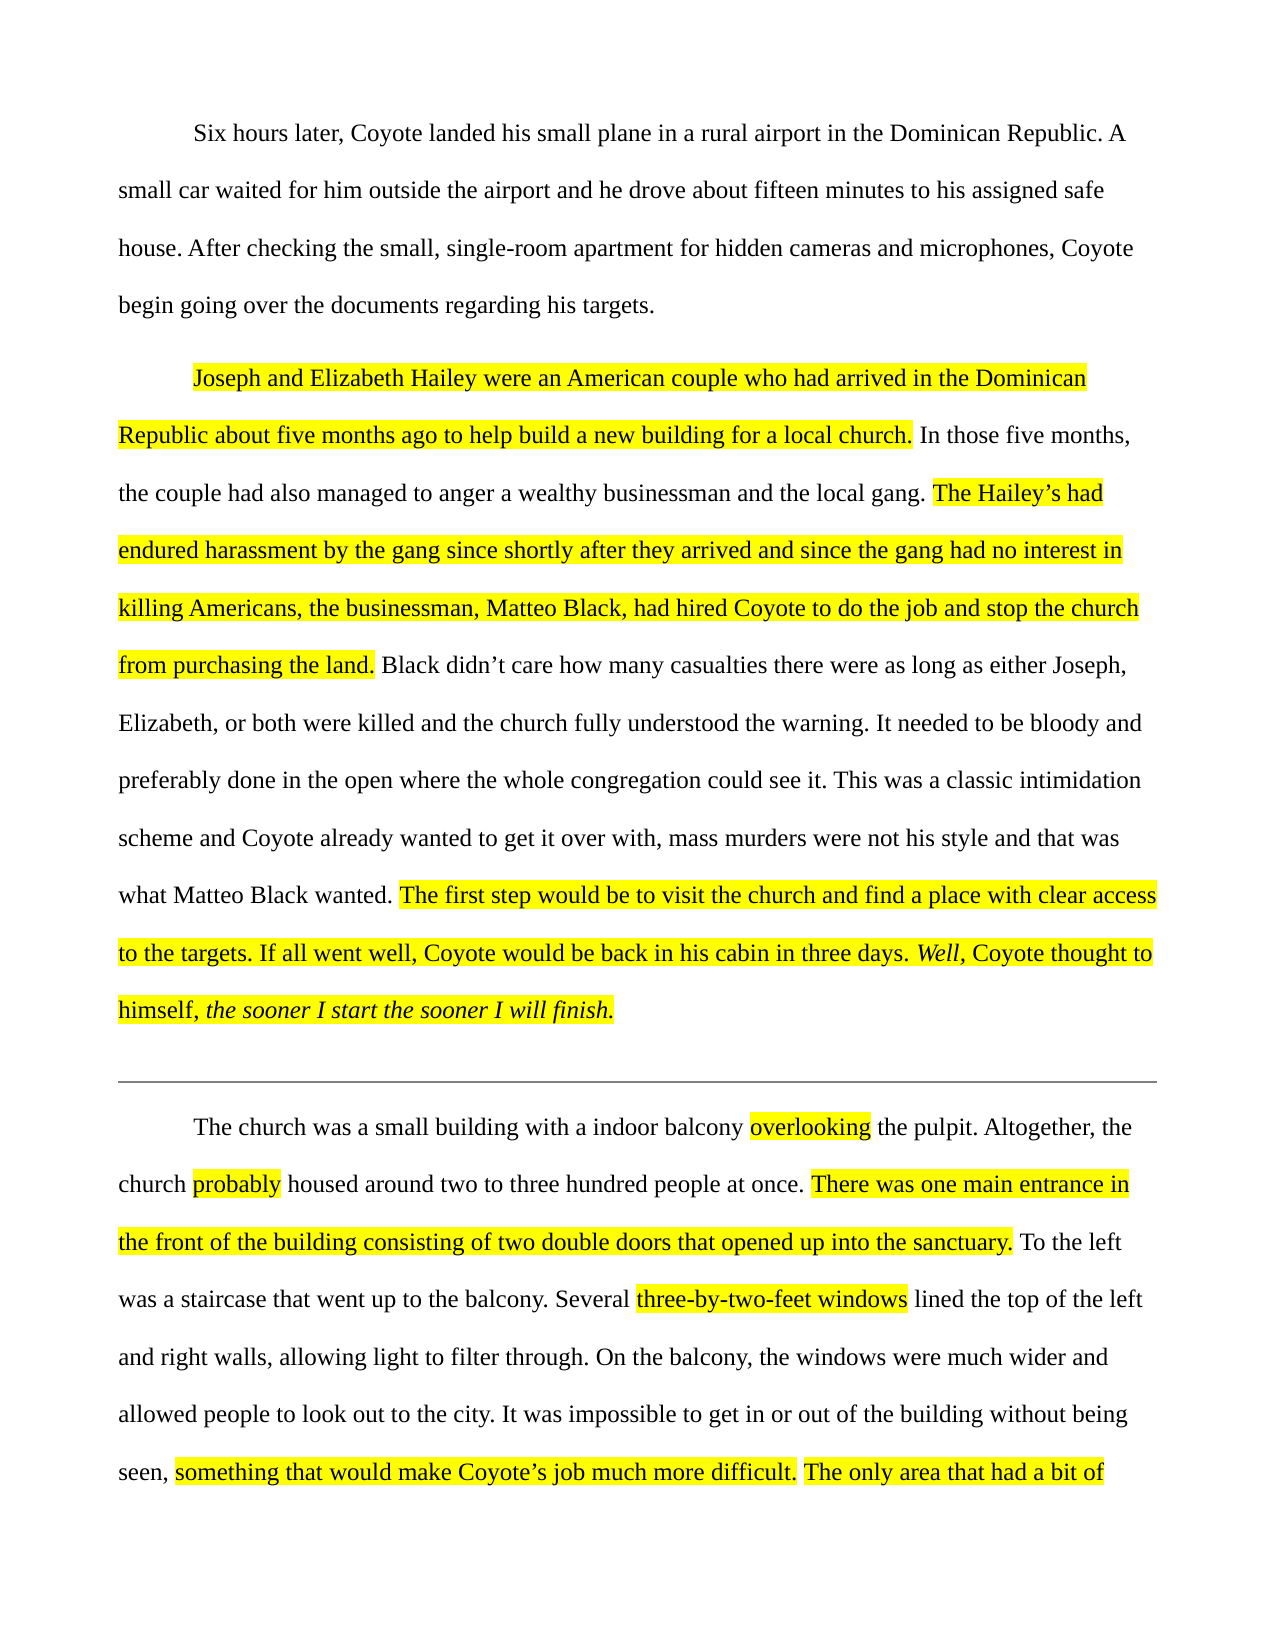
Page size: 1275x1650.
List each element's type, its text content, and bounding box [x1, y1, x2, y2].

text The church was a small building with a indoor balcony overlooking the pulpit. Altogether, the church probably housed around two to three hundred people at once. There was one main entrance in the front of the building consisting of two double doors that opened up into the sanctuary. To the left was a staircase that went up to the balcony. Several three-by-two-feet windows lined the top of the left and right walls, allowing light to filter through. On the balcony, the windows were much wider and allowed people to look out to the city. It was impossible to get in or out of the building without being seen, something that would make Coyote’s job much more difficult. The only area that had a bit of [118, 1112, 1157, 1485]
text Six hours later, Coyote landed his small plane in a rural airport in the Dominican Republic. A small car waited for him outside the airport and he drove about fifteen minutes to his assigned safe house. After checking the small, single-room apartment for hidden cameras and microphones, Coyote begin going over the documents regarding his targets. [118, 118, 1157, 319]
text Joseph and Elizabeth Hailey were an American couple who had arrived in the Dominican Republic about five months ago to help build a new building for a local church. In those five months, the couple had also managed to anger a wealthy businessman and the local gang. The Hailey’s had endured harassment by the gang since shortly after they arrived and since the gang had no interest in killing Americans, the businessman, Matteo Black, had hired Coyote to do the job and stop the church from purchasing the land. Black didn’t care how many casualties there were as long as either Joseph, Elizabeth, or both were killed and the church fully understood the warning. It needed to be bloody and preferably done in the open where the whole congregation could see it. This was a classic intimidation scheme and Coyote already wanted to get it over with, mass murders were not his style and that was what Matteo Black wanted. The first step would be to visit the church and find a place with clear access to the targets. If all went well, Coyote would be back in his cabin in three days. Well, Coyote thought to himself, the sooner I start the sooner I will finish. [118, 363, 1157, 1024]
